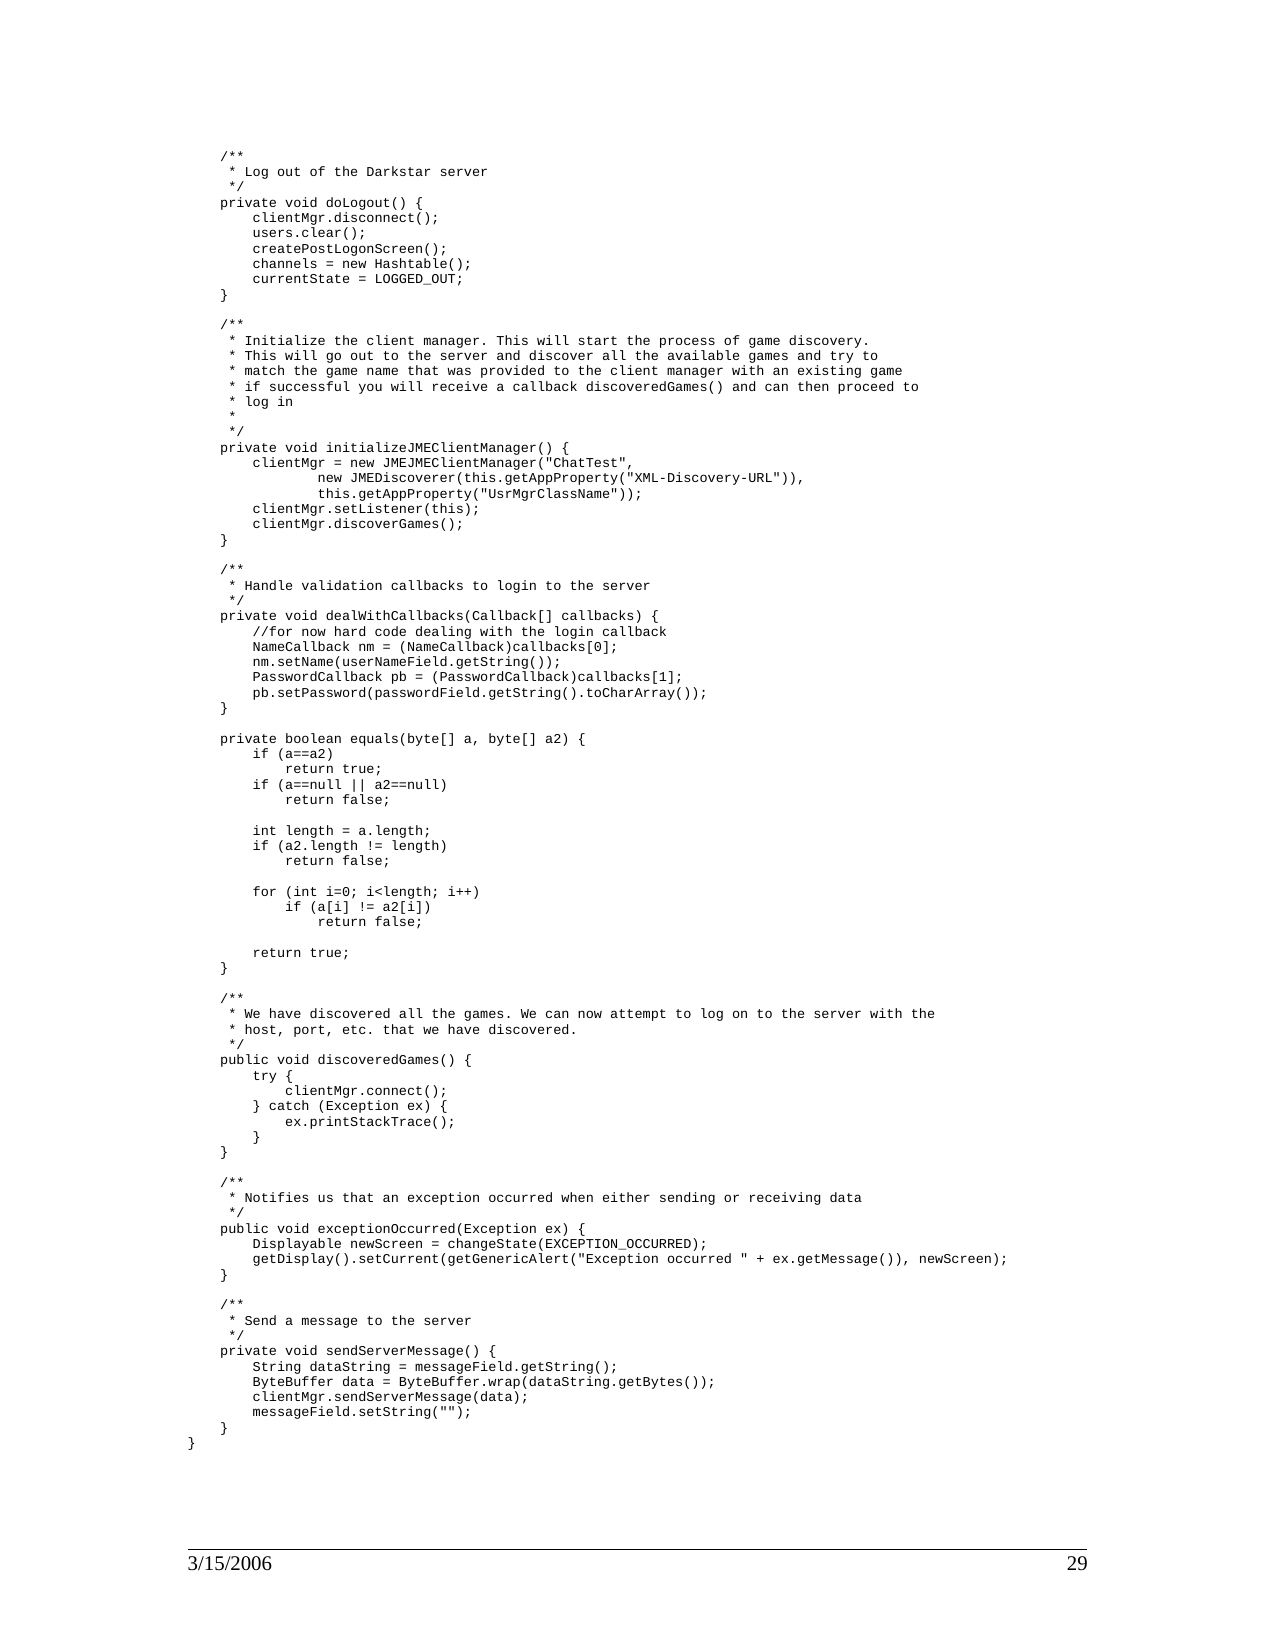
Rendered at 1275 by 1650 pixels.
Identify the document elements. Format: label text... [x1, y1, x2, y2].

text return false; [187, 854, 1087, 870]
text public void exceptionOccurred(Exception ex) { [187, 1222, 1087, 1237]
text */ [187, 594, 1087, 609]
text * Handle validation callbacks to login to the server [187, 579, 1087, 594]
text private void dealWithCallbacks(Callback[] callbacks) { [187, 609, 1087, 625]
text * This will go out to the server and discover all the available games and try to [187, 349, 1087, 364]
text return true; [187, 762, 1087, 778]
text /** [187, 1298, 1087, 1314]
text String dataString = messageField.getString(); [187, 1360, 1087, 1375]
text * match the game name that was provided to the client manager with an existing game [187, 364, 1087, 380]
text * Initialize the client manager. This will start the process of game discovery. [187, 334, 1087, 349]
text } [187, 701, 1087, 717]
text */ [187, 181, 1087, 196]
text private void doLogout() { [187, 196, 1087, 211]
text createPostLogonScreen(); [187, 242, 1087, 257]
text return false; [187, 793, 1087, 808]
text for (int i=0; i<length; i++) [187, 885, 1087, 900]
text clientMgr.discoverGames(); [187, 517, 1087, 533]
text private boolean equals(byte[] a, byte[] a2) { [187, 732, 1087, 747]
text } [187, 288, 1087, 303]
text ex.printStackTrace(); [187, 1115, 1087, 1130]
text */ [187, 1207, 1087, 1222]
text nm.setName(userNameField.getString()); [187, 655, 1087, 671]
text /** [187, 563, 1087, 579]
text if (a2.length != length) [187, 839, 1087, 854]
text if (a==a2) [187, 747, 1087, 762]
text /** [187, 1176, 1087, 1191]
text * Notifies us that an exception occurred when either sending or receiving data [187, 1191, 1087, 1207]
text this.getAppProperty("UsrMgrClassName")); [187, 487, 1087, 502]
text */ [187, 1038, 1087, 1053]
text * We have discovered all the games. We can now attempt to log on to the server with the [187, 1007, 1087, 1023]
text return true; [187, 946, 1087, 962]
text new JMEDiscoverer(this.getAppProperty("XML-Discovery-URL")), [187, 472, 1087, 487]
text NameCallback nm = (NameCallback)callbacks[0]; [187, 640, 1087, 655]
text try { [187, 1069, 1087, 1084]
text clientMgr = new JMEJMEClientManager("ChatTest", [187, 456, 1087, 472]
text private void sendServerMessage() { [187, 1344, 1087, 1360]
text clientMgr.connect(); [187, 1084, 1087, 1099]
text /** [187, 992, 1087, 1007]
text */ [187, 426, 1087, 441]
text } [187, 1145, 1087, 1161]
text clientMgr.setListener(this); [187, 502, 1087, 517]
text channels = new Hashtable(); [187, 257, 1087, 272]
text public void discoveredGames() { [187, 1053, 1087, 1069]
text clientMgr.sendServerMessage(data); [187, 1390, 1087, 1406]
text } [187, 1268, 1087, 1283]
text int length = a.length; [187, 824, 1087, 839]
text ByteBuffer data = ByteBuffer.wrap(dataString.getBytes()); [187, 1375, 1087, 1390]
text * Send a message to the server [187, 1314, 1087, 1329]
text * if successful you will receive a callback discoveredGames() and can then proceed to [187, 380, 1087, 395]
text } [187, 533, 1087, 548]
text return false; [187, 916, 1087, 931]
text pb.setPassword(passwordField.getString().toCharArray()); [187, 686, 1087, 701]
text * log in [187, 395, 1087, 410]
text private void initializeJMEClientManager() { [187, 441, 1087, 456]
text getDisplay().setCurrent(getGenericAlert("Exception occurred " + ex.getMessage()), newScreen); [187, 1252, 1087, 1268]
text clientMgr.disconnect(); [187, 211, 1087, 227]
text } [187, 1436, 1087, 1452]
text * [187, 410, 1087, 426]
text } [187, 962, 1087, 977]
text messageField.setString(""); [187, 1406, 1087, 1421]
text /** [187, 150, 1087, 165]
text currentState = LOGGED_OUT; [187, 272, 1087, 288]
text PasswordCallback pb = (PasswordCallback)callbacks[1]; [187, 671, 1087, 686]
text //for now hard code dealing with the login callback [187, 625, 1087, 640]
text } [187, 1421, 1087, 1436]
text */ [187, 1329, 1087, 1344]
text * Log out of the Darkstar server [187, 165, 1087, 181]
text } catch (Exception ex) { [187, 1099, 1087, 1115]
text * host, port, etc. that we have discovered. [187, 1023, 1087, 1038]
text if (a==null || a2==null) [187, 778, 1087, 793]
text /** [187, 318, 1087, 334]
text users.clear(); [187, 227, 1087, 242]
text if (a[i] != a2[i]) [187, 900, 1087, 916]
text } [187, 1130, 1087, 1145]
text Displayable newScreen = changeState(EXCEPTION_OCCURRED); [187, 1237, 1087, 1252]
